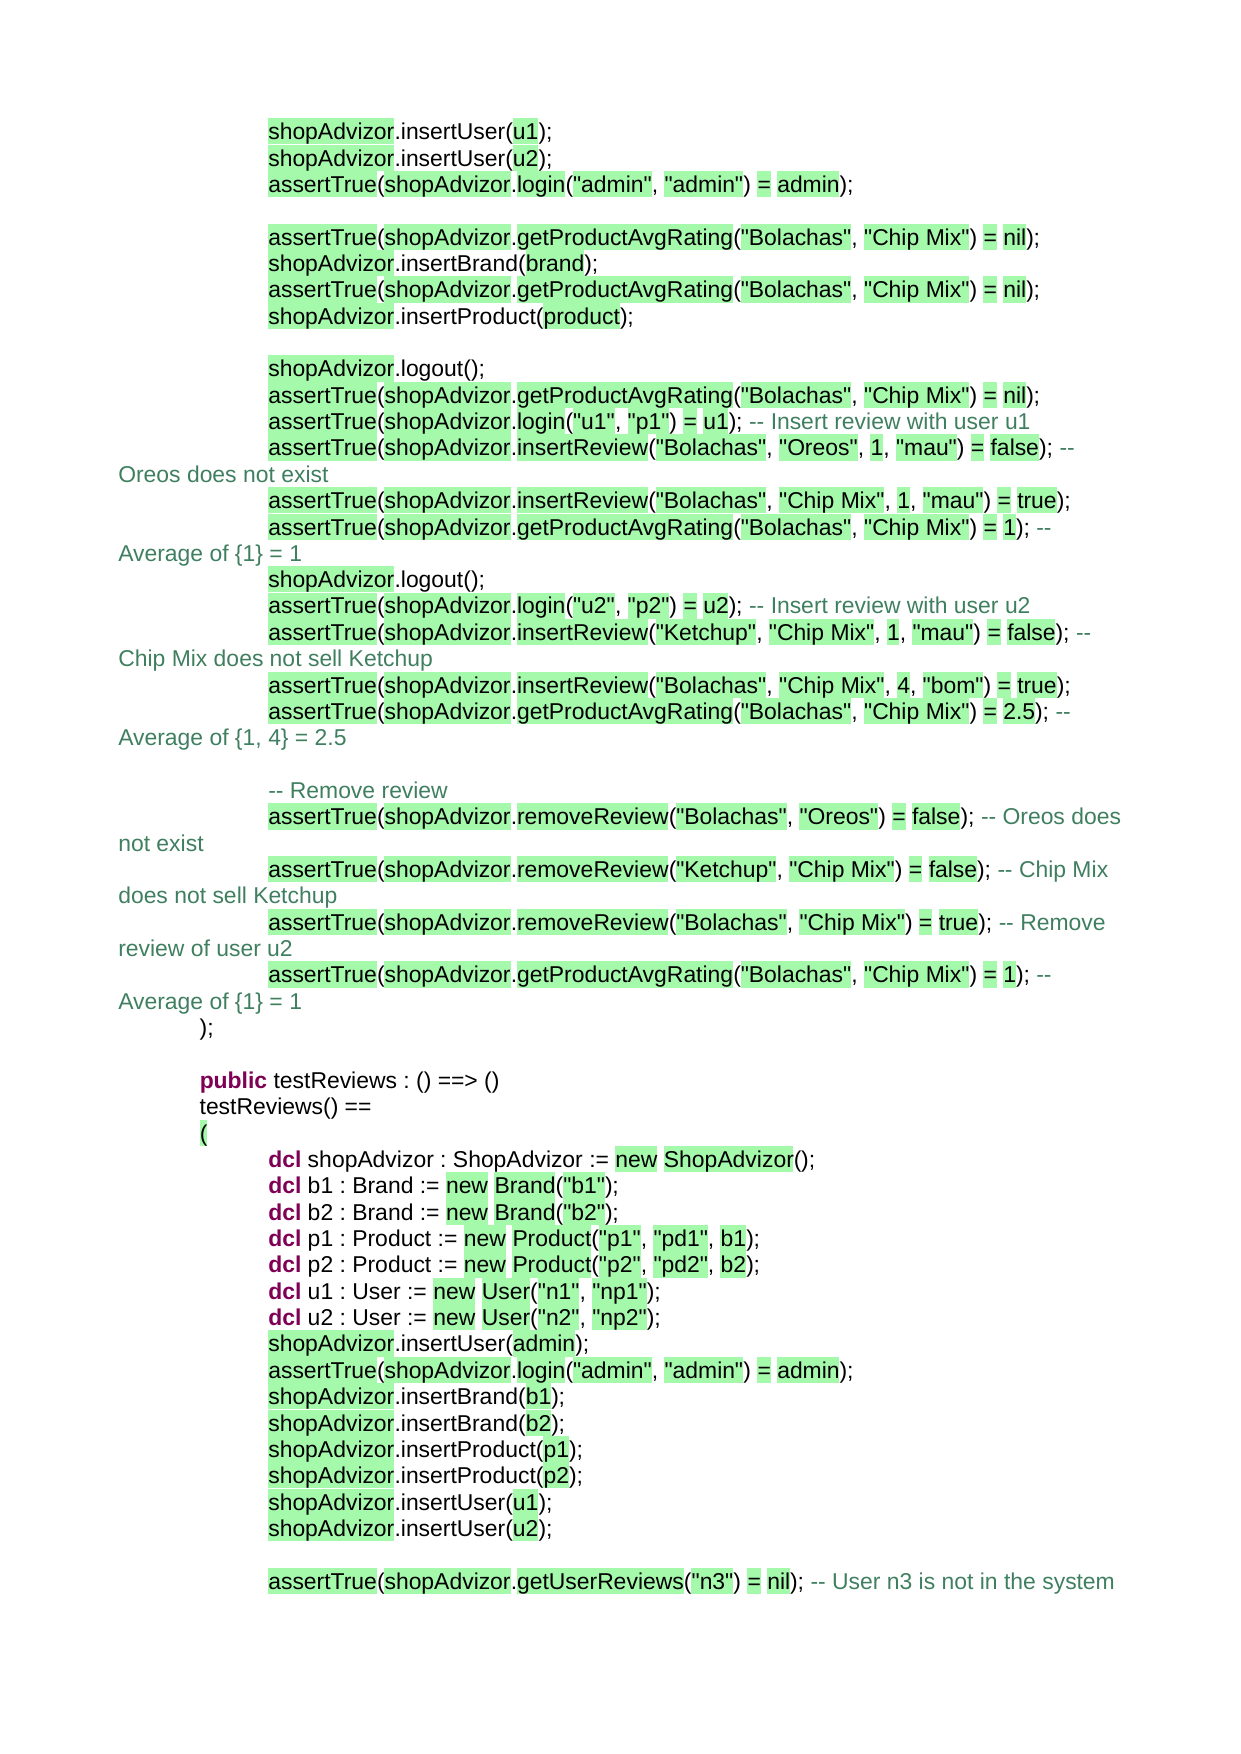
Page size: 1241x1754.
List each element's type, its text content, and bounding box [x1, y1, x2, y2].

text assertTrue(shopAdvizor.insertReview("Bolachas", "Oreos", 1, "mau") = false); -- Oreos does not exist [118, 434, 1122, 487]
text shopAdvizor.insertUser(u2); [118, 144, 1122, 171]
text testReviews() == [118, 1093, 1122, 1119]
text assertTrue(shopAdvizor.insertReview("Ketchup", "Chip Mix", 1, "mau") = false); -- Chip Mix does not sell Ketchup [118, 619, 1122, 672]
text assertTrue(shopAdvizor.getProductAvgRating("Bolachas", "Chip Mix") = nil); [118, 276, 1122, 303]
text dcl p2 : Product := new Product("p2", "pd2", b2); [118, 1251, 1122, 1278]
text dcl b2 : Brand := new Brand("b2"); [118, 1199, 1122, 1225]
text assertTrue(shopAdvizor.login("admin", "admin") = admin); [118, 1357, 1122, 1383]
text assertTrue(shopAdvizor.getProductAvgRating("Bolachas", "Chip Mix") = nil); [118, 223, 1122, 250]
text assertTrue(shopAdvizor.removeReview("Bolachas", "Oreos") = false); -- Oreos does not exist [118, 803, 1122, 856]
text shopAdvizor.insertProduct(product); [118, 303, 1122, 329]
text dcl p1 : Product := new Product("p1", "pd1", b1); [118, 1225, 1122, 1251]
text assertTrue(shopAdvizor.getUserReviews("n3") = nil); -- User n3 is not in the system [118, 1568, 1122, 1594]
text shopAdvizor.insertBrand(b1); [118, 1383, 1122, 1409]
text assertTrue(shopAdvizor.removeReview("Bolachas", "Chip Mix") = true); -- Remove review of user u2 [118, 909, 1122, 961]
text ( [118, 1119, 1122, 1146]
text dcl b1 : Brand := new Brand("b1"); [118, 1172, 1122, 1199]
text shopAdvizor.logout(); [118, 355, 1122, 382]
text shopAdvizor.insertBrand(brand); [118, 250, 1122, 276]
text assertTrue(shopAdvizor.login("admin", "admin") = admin); [118, 171, 1122, 197]
text dcl shopAdvizor : ShopAdvizor := new ShopAdvizor(); [118, 1146, 1122, 1172]
text assertTrue(shopAdvizor.insertReview("Bolachas", "Chip Mix", 1, "mau") = true); [118, 487, 1122, 513]
text assertTrue(shopAdvizor.getProductAvgRating("Bolachas", "Chip Mix") = 2.5); -- Average of {1, 4} = 2.5 [118, 698, 1122, 751]
text ); [118, 1014, 1122, 1041]
text dcl u2 : User := new User("n2", "np2"); [118, 1304, 1122, 1330]
text shopAdvizor.insertUser(admin); [118, 1330, 1122, 1357]
text shopAdvizor.insertUser(u1); [118, 118, 1122, 144]
text shopAdvizor.insertBrand(b2); [118, 1409, 1122, 1436]
text assertTrue(shopAdvizor.getProductAvgRating("Bolachas", "Chip Mix") = 1); -- Average of {1} = 1 [118, 961, 1122, 1014]
text assertTrue(shopAdvizor.login("u2", "p2") = u2); -- Insert review with user u2 [118, 592, 1122, 619]
text assertTrue(shopAdvizor.getProductAvgRating("Bolachas", "Chip Mix") = nil); [118, 382, 1122, 408]
text shopAdvizor.insertProduct(p2); [118, 1462, 1122, 1488]
text assertTrue(shopAdvizor.login("u1", "p1") = u1); -- Insert review with user u1 [118, 408, 1122, 434]
text dcl u1 : User := new User("n1", "np1"); [118, 1278, 1122, 1304]
text assertTrue(shopAdvizor.removeReview("Ketchup", "Chip Mix") = false); -- Chip Mix does not sell Ketchup [118, 856, 1122, 909]
text assertTrue(shopAdvizor.getProductAvgRating("Bolachas", "Chip Mix") = 1); -- Average of {1} = 1 [118, 513, 1122, 566]
text shopAdvizor.logout(); [118, 566, 1122, 592]
text shopAdvizor.insertUser(u1); [118, 1488, 1122, 1515]
text shopAdvizor.insertUser(u2); [118, 1515, 1122, 1541]
text shopAdvizor.insertProduct(p1); [118, 1436, 1122, 1462]
text public testReviews : () ==> () [118, 1067, 1122, 1093]
text -- Remove review [118, 777, 1122, 803]
text assertTrue(shopAdvizor.insertReview("Bolachas", "Chip Mix", 4, "bom") = true); [118, 672, 1122, 698]
